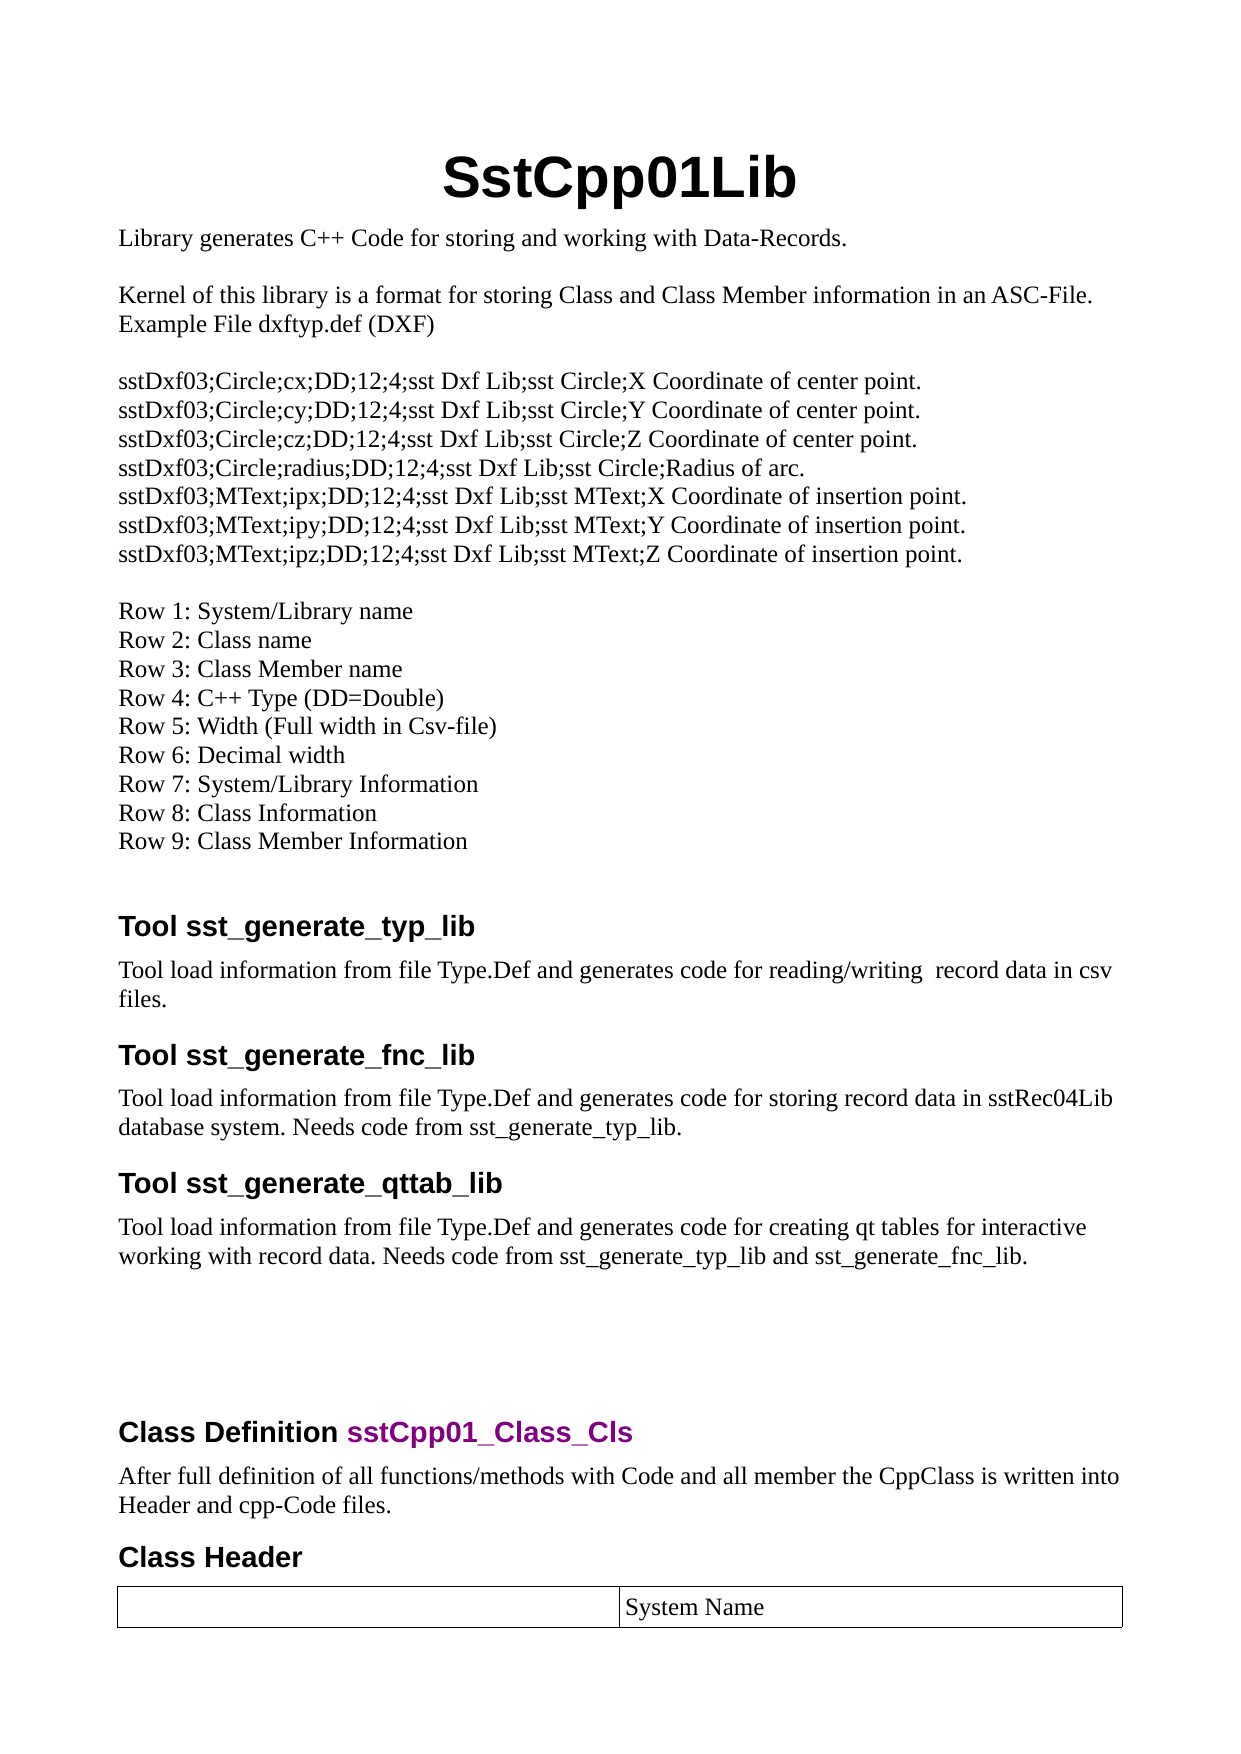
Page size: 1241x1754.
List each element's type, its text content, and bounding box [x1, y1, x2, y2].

text Row 3: Class Member name [118, 654, 1122, 683]
subtitle Tool sst_generate_qttab_lib [118, 1166, 1122, 1199]
text Row 1: System/Library name [118, 596, 1122, 625]
subtitle Tool sst_generate_typ_lib [118, 909, 1122, 942]
text sstDxf03;MText;ipy;DD;12;4;sst Dxf Lib;sst MText;Y Coordinate of insertion point. [118, 510, 1122, 539]
text sstDxf03;Circle;radius;DD;12;4;sst Dxf Lib;sst Circle;Radius of arc. [118, 453, 1122, 481]
text Library generates C++ Code for storing and working with Data-Records. [118, 223, 1122, 251]
text sstDxf03;Circle;cz;DD;12;4;sst Dxf Lib;sst Circle;Z Coordinate of center point. [118, 424, 1122, 453]
text sstDxf03;Circle;cx;DD;12;4;sst Dxf Lib;sst Circle;X Coordinate of center point. [118, 366, 1122, 395]
text Row 4: C++ Type (DD=Double) [118, 683, 1122, 711]
text Row 6: Decimal width [118, 740, 1122, 769]
text Example File dxftyp.def (DXF) [118, 309, 1122, 338]
text Tool load information from file Type.Def and generates code for creating qt tables for interactive working with record data. Needs code from sst_generate_typ_lib and sst_generate_fnc_lib. [118, 1212, 1122, 1269]
text sstDxf03;MText;ipx;DD;12;4;sst Dxf Lib;sst MText;X Coordinate of insertion point. [118, 481, 1122, 510]
text Row 5: Width (Full width in Csv-file) [118, 711, 1122, 740]
text Row 2: Class name [118, 625, 1122, 654]
text Row 8: Class Information [118, 798, 1122, 826]
text Kernel of this library is a format for storing Class and Class Member information in an ASC-File. [118, 280, 1122, 309]
text sstDxf03;Circle;cy;DD;12;4;sst Dxf Lib;sst Circle;Y Coordinate of center point. [118, 395, 1122, 424]
text After full definition of all functions/methods with Code and all member the CppClass is written into Header and cpp-Code files. [118, 1461, 1122, 1519]
title SstCpp01Lib [118, 143, 1122, 210]
text Row 7: System/Library Information [118, 769, 1122, 798]
table_header System Name [620, 1587, 1122, 1626]
text Row 9: Class Member Information [118, 826, 1122, 855]
text sstDxf03;MText;ipz;DD;12;4;sst Dxf Lib;sst MText;Z Coordinate of insertion point. [118, 539, 1122, 568]
subtitle Tool sst_generate_fnc_lib [118, 1037, 1122, 1071]
text Tool load information from file Type.Def and generates code for reading/writing record data in csv files. [118, 955, 1122, 1012]
text Tool load information from file Type.Def and generates code for storing record data in sstRec04Lib database system. Needs code from sst_generate_typ_lib. [118, 1083, 1122, 1141]
table_header [118, 1587, 619, 1626]
subtitle Class Definition sstCpp01_Class_Cls [118, 1415, 1122, 1449]
subtitle Class Header [118, 1540, 1122, 1573]
